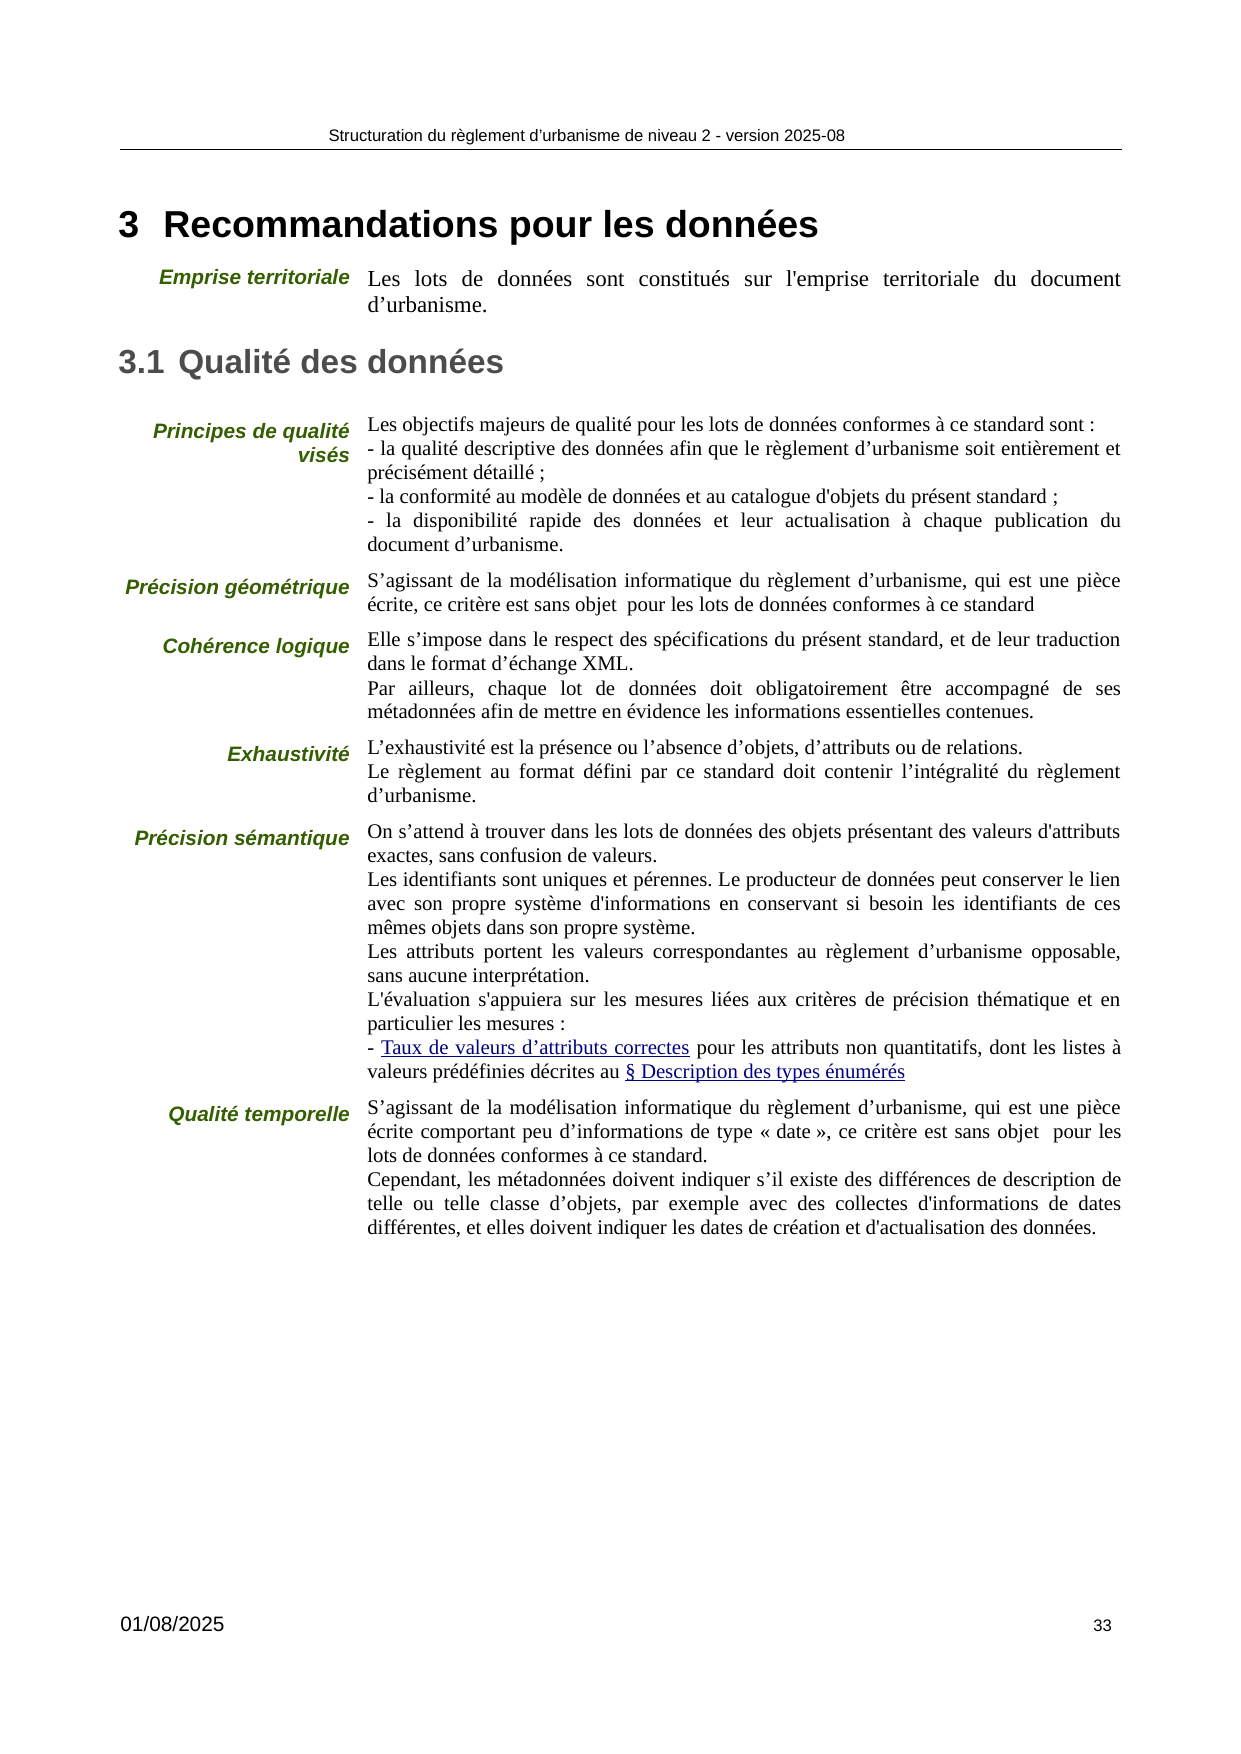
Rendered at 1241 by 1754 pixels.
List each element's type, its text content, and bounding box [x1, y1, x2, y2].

table_cell L’exhaustivité est la présence ou l’absence d’objets, d’attributs ou de relations. Le règlement au format défini par ce standard doit contenir l’intégralité du règlement d’urbanisme. [355, 729, 1122, 813]
subtitle Qualité des données [118, 343, 1122, 381]
table_cell Qualité temporelle [118, 1089, 355, 1245]
table_cell Elle s’impose dans le respect des spécifications du présent standard, et de leur traduction dans le format d’échange XML. Par ailleurs, chaque lot de données doit obligatoirement être accompagné de ses métadonnées afin de mettre en évidence les informations essentielles contenues. [355, 622, 1122, 729]
table_header Principes de qualité visés [118, 406, 355, 562]
table_cell Cohérence logique [118, 622, 355, 729]
table_header Les objectifs majeurs de qualité pour les lots de données conformes à ce standard sont : - la qualité descriptive des données afin que le règlement d’urbanisme soit entièrement et précisément détaillé ; - la conformité au modèle de données et au catalogue d'objets du présent standard ; - la disponibilité rapide des données et leur actualisation à chaque publication du document d’urbanisme. [355, 406, 1122, 562]
table_cell S’agissant de la modélisation informatique du règlement d’urbanisme, qui est une pièce écrite comportant peu d’informations de type « date », ce critère est sans objet pour les lots de données conformes à ce standard. Cependant, les métadonnées doivent indiquer s’il existe des différences de description de telle ou telle classe d’objets, par exemple avec des collectes d'informations de dates différentes, et elles doivent indiquer les dates de création et d'actualisation des données. [355, 1089, 1122, 1245]
table_cell Exhaustivité [118, 729, 355, 813]
table_cell Précision sémantique [118, 813, 355, 1089]
table_header Les lots de données sont constitués sur l'emprise territoriale du document d’urbanisme. [356, 259, 1122, 323]
table_cell Précision géométrique [118, 562, 355, 622]
subtitle Recommandations pour les données [118, 202, 1122, 245]
table_cell On s’attend à trouver dans les lots de données des objets présentant des valeurs d'attributs exactes, sans confusion de valeurs. Les identifiants sont uniques et pérennes. Le producteur de données peut conserver le lien avec son propre système d'informations en conservant si besoin les identifiants de ces mêmes objets dans son propre système. Les attributs portent les valeurs correspondantes au règlement d’urbanisme opposable, sans aucune interprétation. L'évaluation s'appuiera sur les mesures liées aux critères de précision thématique et en particulier les mesures : - Taux de valeurs d’attributs correctes pour les attributs non quantitatifs, dont les listes à valeurs prédéfinies décrites au § Description des types énumérés [355, 813, 1122, 1089]
table_header Emprise territoriale [118, 259, 356, 323]
table_cell S’agissant de la modélisation informatique du règlement d’urbanisme, qui est une pièce écrite, ce critère est sans objet pour les lots de données conformes à ce standard [355, 562, 1122, 622]
